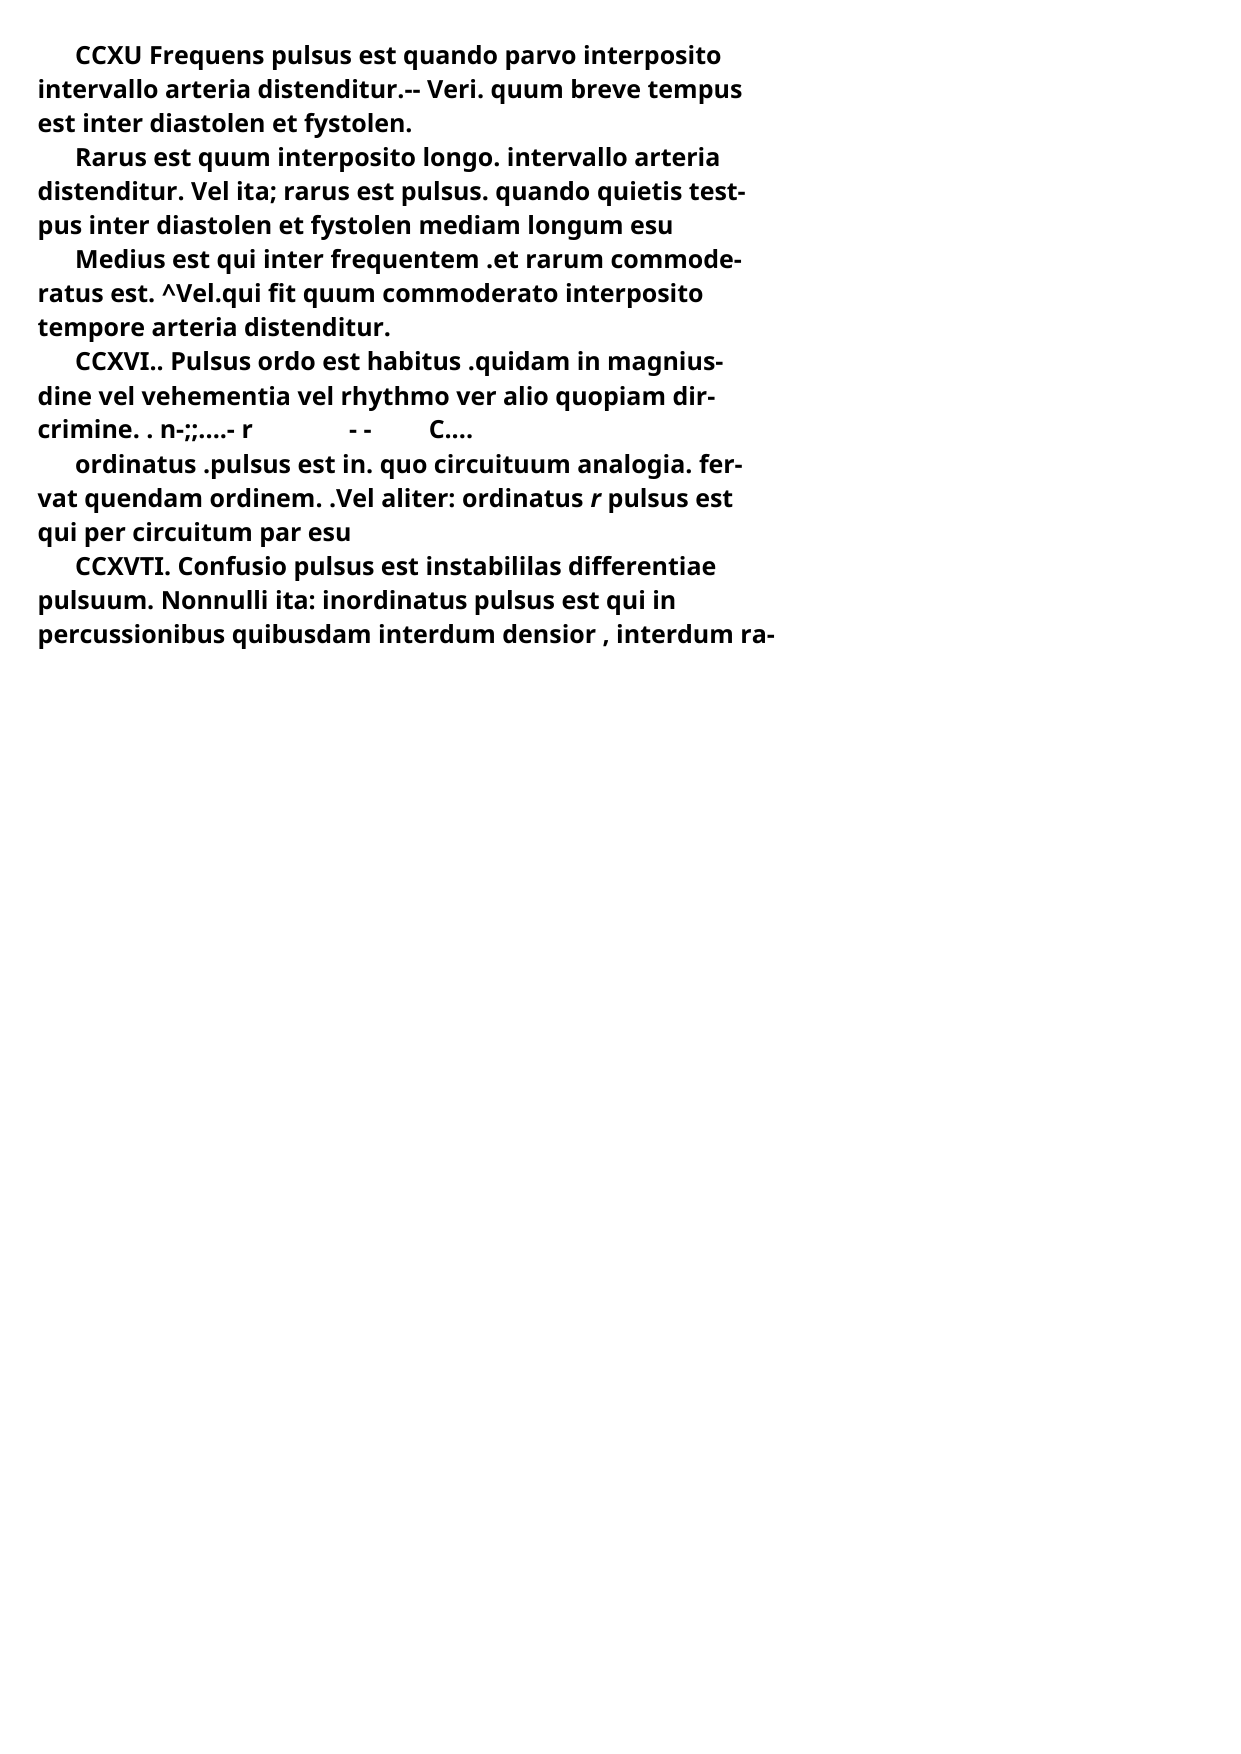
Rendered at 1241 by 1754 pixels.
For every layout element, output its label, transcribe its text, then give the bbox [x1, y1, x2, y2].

text CCXVI.. Pulsus ordo est habitus .quidam in magnius- dine vel vehementia vel rhythmo ver alio quopiam dir- crimine. . n-;;....- r - - C.... [37, 344, 1203, 446]
text CCXU Frequens pulsus est quando parvo interposito intervallo arteria distenditur.-- Veri. quum breve tempus est inter diastolen et fystolen. [37, 37, 1203, 140]
text CCXVTI. Confusio pulsus est instabililas differentiae pulsuum. Nonnulli ita: inordinatus pulsus est qui in percussionibus quibusdam interdum densior , interdum ra- [37, 548, 1203, 651]
text ordinatus .pulsus est in. quo circuituum analogia. fer- vat quendam ordinem. .Vel aliter: ordinatus r pulsus est qui per circuitum par esu [37, 446, 1203, 548]
text Medius est qui inter frequentem .et rarum commode- ratus est. ^Vel.qui fit quum commoderato interposito tempore arteria distenditur. [37, 242, 1203, 344]
text Rarus est quum interposito longo. intervallo arteria distenditur. Vel ita; rarus est pulsus. quando quietis test- pus inter diastolen et fystolen mediam longum esu [37, 140, 1203, 242]
